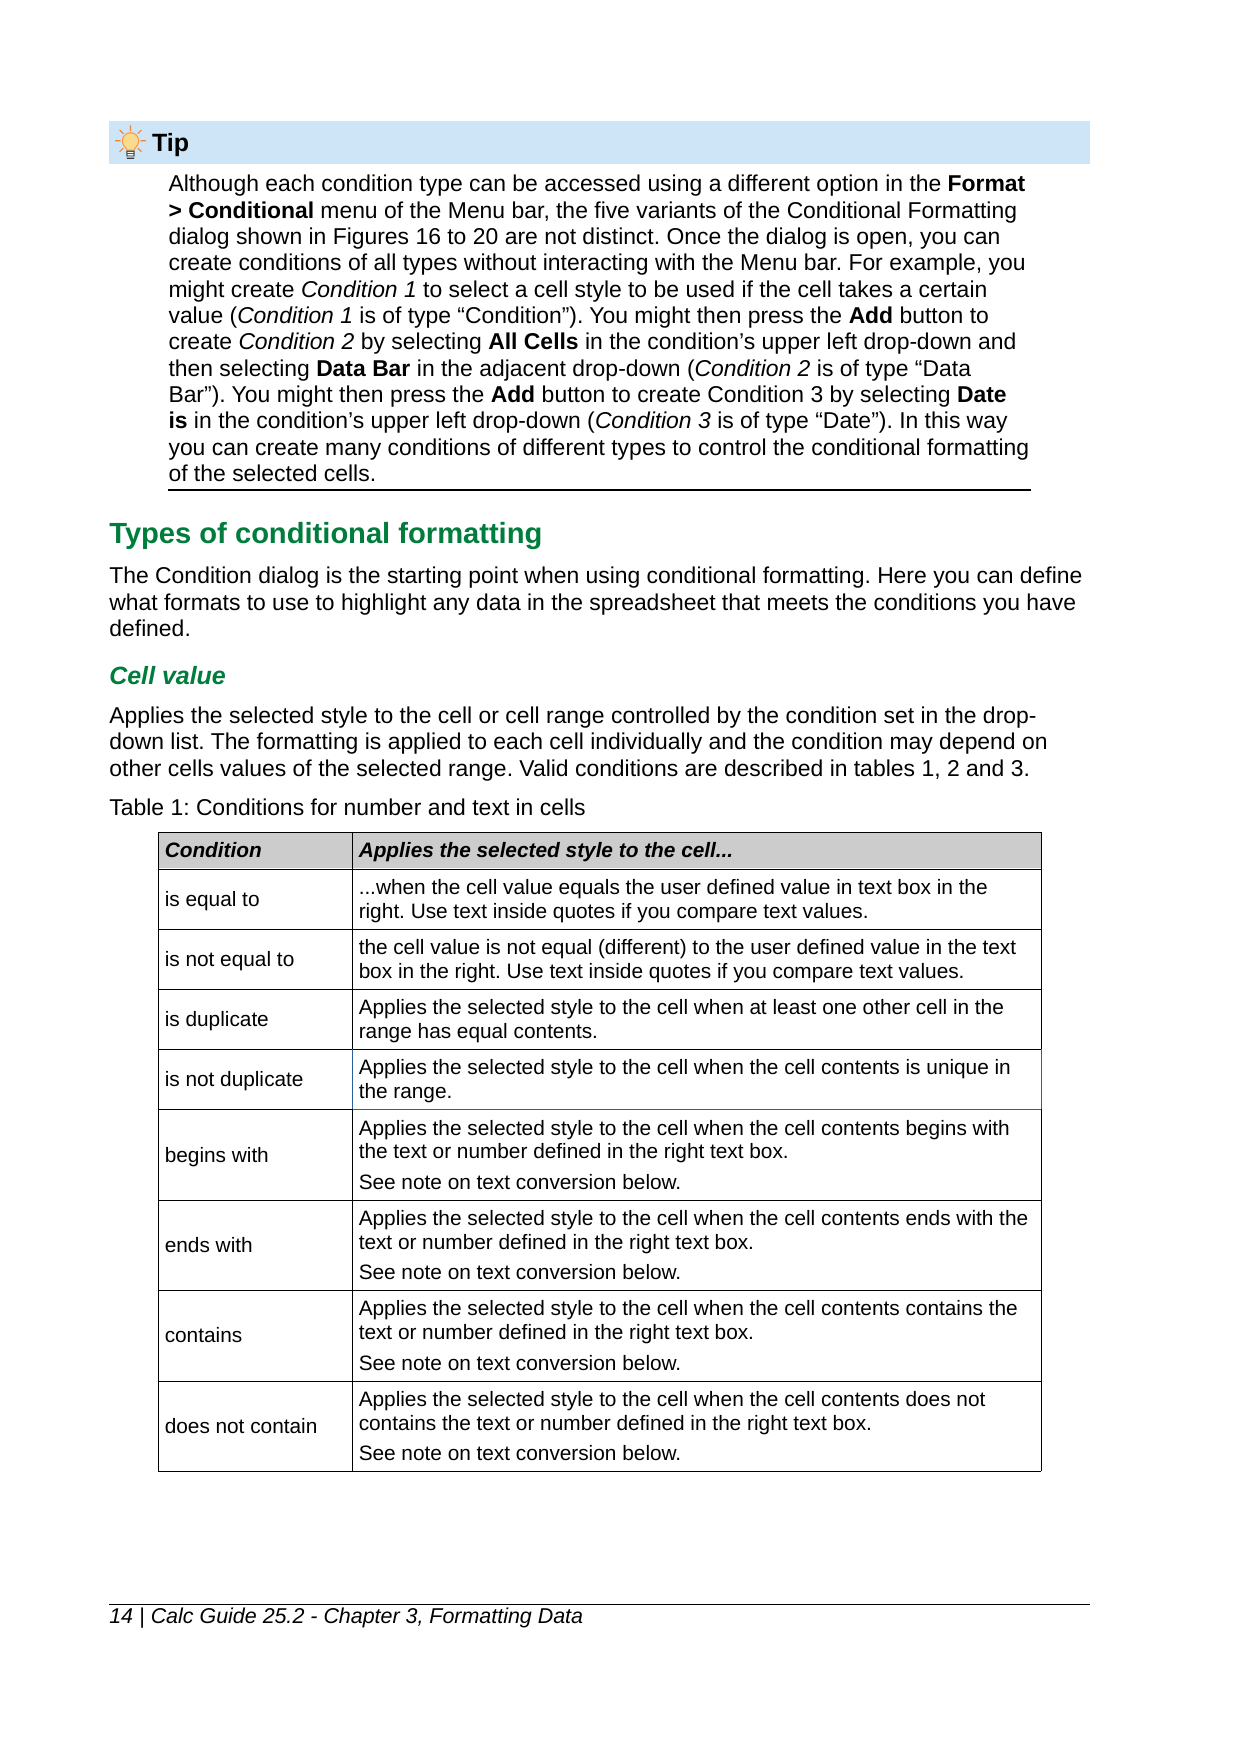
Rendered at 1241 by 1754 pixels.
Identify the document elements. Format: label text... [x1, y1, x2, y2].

table_cell is equal to [159, 870, 352, 929]
table_cell Applies the selected style to the cell when the cell contents contains the text or number defined in the right text box. See note on text conversion below. [353, 1291, 1041, 1381]
table_cell Applies the selected style to the cell when the cell contents ends with the text or number defined in the right text box. See note on text conversion below. [353, 1201, 1041, 1290]
table_cell Applies the selected style to the cell when at least one other cell in the range has equal contents. [353, 990, 1041, 1049]
text The Condition dialog is the starting point when using conditional formatting. Here you can define what formats to use to highlight any data in the spreadsheet that meets the conditions you have defined. [109, 562, 1090, 641]
text Although each condition type can be accessed using a different option in the Format > Conditional menu of the Menu bar, the five variants of the Conditional Formatting dialog shown in Figures 16 to 20 are not distinct. Once the dialog is open, you can create conditions of all types without interacting with the Menu bar. For example, you might create Condition 1 to select a cell style to be used if the cell takes a certain value (Condition 1 is of type “Condition”). You might then press the Add button to create Condition 2 by selecting All Cells in the condition’s upper left drop-down and then selecting Data Bar in the adjacent drop-down (Condition 2 is of type “Data Bar”). You might then press the Add button to create Condition 3 by selecting Date is in the condition’s upper left drop-down (Condition 3 is of type “Date”). In this way you can create many conditions of different types to control the conditional formatting of the selected cells. [168, 170, 1031, 489]
table_cell contains [159, 1291, 352, 1381]
table_cell is not equal to [159, 930, 352, 989]
table_cell ...when the cell value equals the user defined value in text box in the right. Use text inside quotes if you compare text values. [353, 870, 1041, 929]
table_cell is duplicate [159, 990, 352, 1049]
subtitle Tip [109, 121, 1090, 164]
subtitle Cell value [109, 661, 1090, 689]
table_cell Applies the selected style to the cell when the cell contents begins with the text or number defined in the right text box. See note on text conversion below. [353, 1110, 1041, 1200]
text Applies the selected style to the cell or cell range controlled by the condition set in the drop-down list. The formatting is applied to each cell individually and the condition may depend on other cells values of the selected range. Valid conditions are described in tables 1, 2 and 3. [109, 702, 1090, 781]
table_cell the cell value is not equal (different) to the user defined value in the text box in the right. Use text inside quotes if you compare text values. [353, 930, 1041, 989]
table_cell Applies the selected style to the cell when the cell contents does not contains the text or number defined in the right text box. See note on text conversion below. [353, 1382, 1041, 1471]
table_cell ends with [159, 1201, 352, 1290]
table_header Applies the selected style to the cell... [353, 833, 1041, 868]
table_header Condition [159, 833, 352, 868]
text Table 1: Conditions for number and text in cells [109, 793, 1090, 820]
table_cell begins with [159, 1110, 352, 1200]
table_cell Applies the selected style to the cell when the cell contents is unique in the range. [353, 1050, 1041, 1109]
subtitle Types of conditional formatting [109, 516, 1090, 550]
table_cell is not duplicate [159, 1050, 352, 1109]
table_cell does not contain [159, 1382, 352, 1471]
